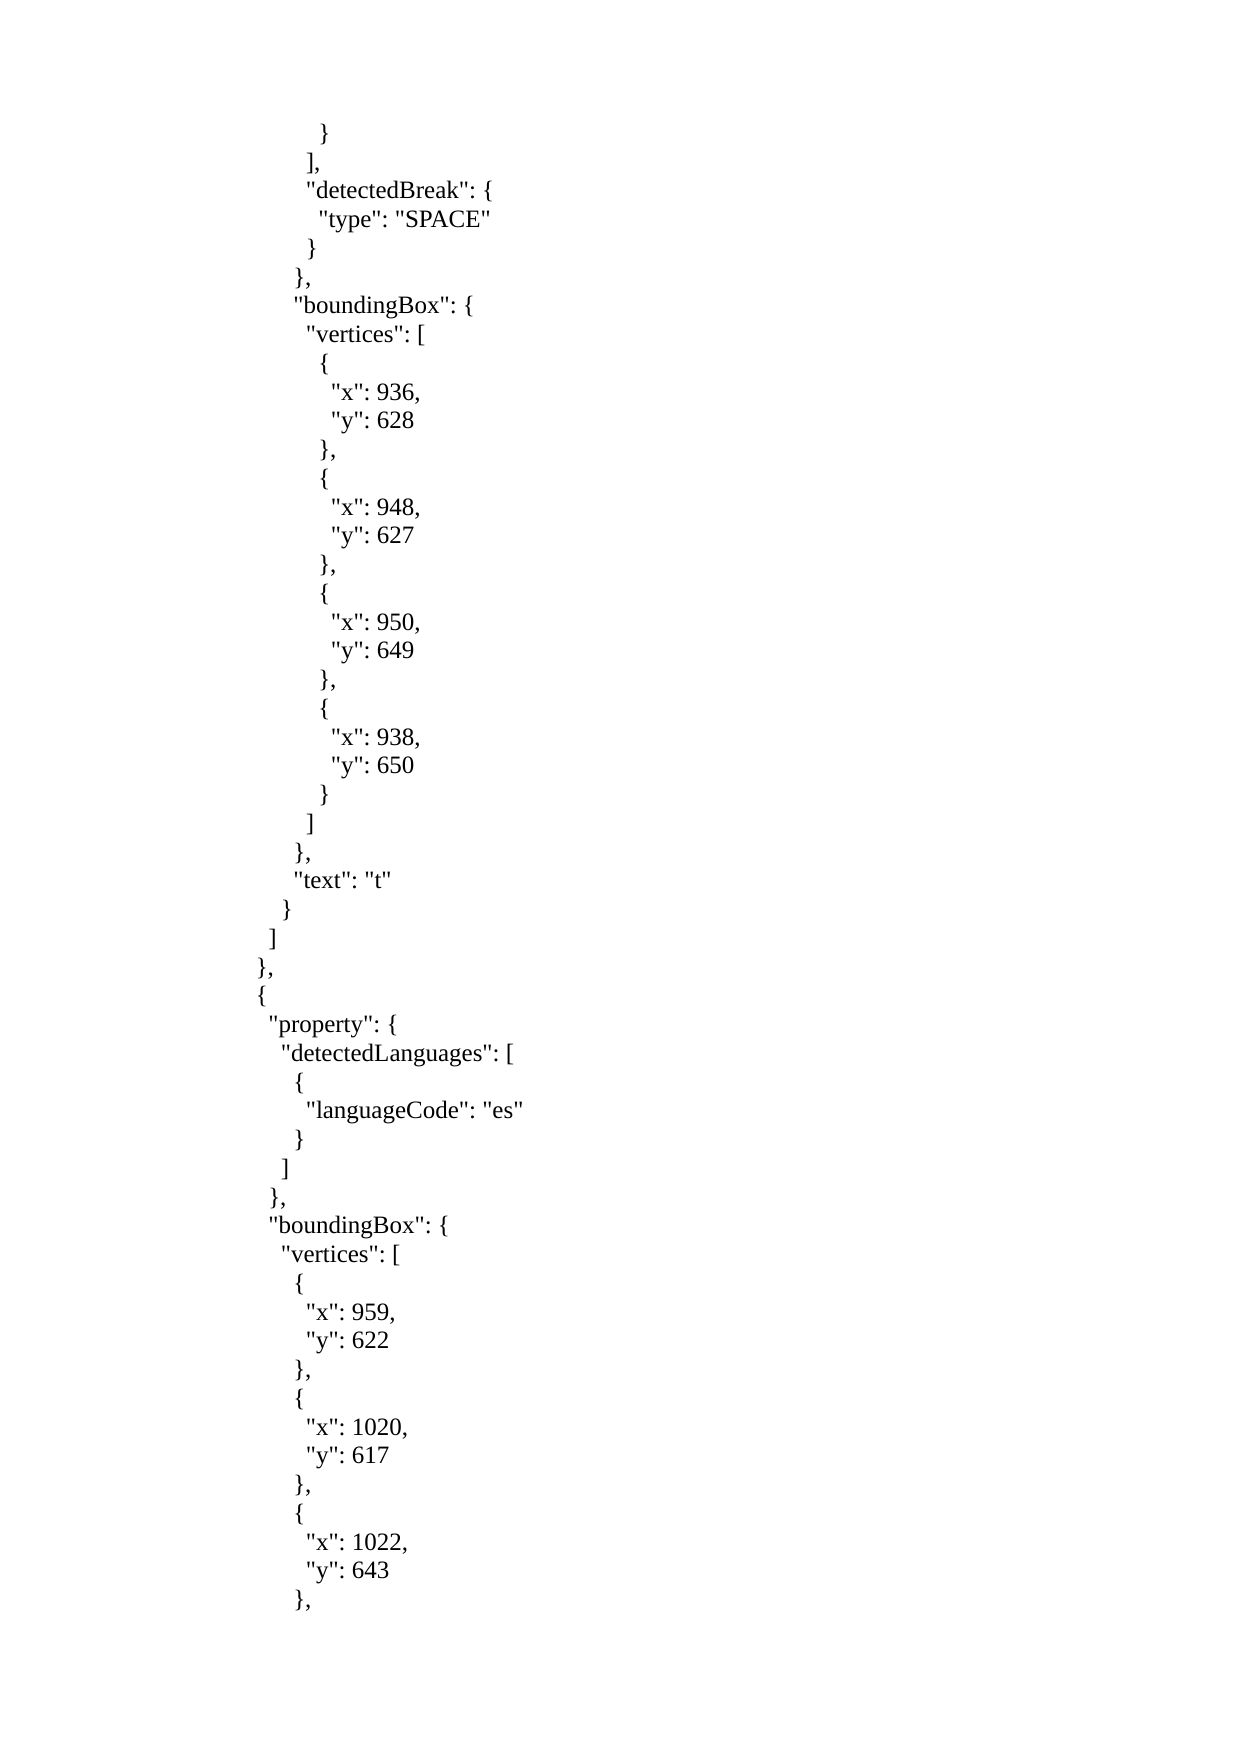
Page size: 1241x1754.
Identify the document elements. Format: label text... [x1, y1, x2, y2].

text ] [118, 808, 1122, 837]
text "y": 617 [118, 1441, 1122, 1469]
text ] [118, 923, 1122, 952]
text }, [118, 1469, 1122, 1498]
text }, [118, 1584, 1122, 1613]
text } [118, 118, 1122, 147]
text }, [118, 549, 1122, 578]
text { [118, 1067, 1122, 1096]
text { [118, 463, 1122, 492]
text } [118, 233, 1122, 262]
text "boundingBox": { [118, 291, 1122, 319]
text }, [118, 262, 1122, 291]
text "detectedLanguages": [ [118, 1038, 1122, 1067]
text "y": 650 [118, 751, 1122, 779]
text { [118, 1498, 1122, 1527]
text "x": 1020, [118, 1412, 1122, 1441]
text "y": 622 [118, 1326, 1122, 1354]
text "y": 649 [118, 636, 1122, 664]
text { [118, 981, 1122, 1009]
text } [118, 1124, 1122, 1153]
text { [118, 348, 1122, 377]
text "type": "SPACE" [118, 204, 1122, 233]
text "vertices": [ [118, 319, 1122, 348]
text "x": 948, [118, 492, 1122, 521]
text { [118, 578, 1122, 607]
text }, [118, 664, 1122, 693]
text "y": 628 [118, 406, 1122, 434]
text }, [118, 837, 1122, 866]
text "x": 1022, [118, 1527, 1122, 1556]
text "boundingBox": { [118, 1211, 1122, 1239]
text }, [118, 1182, 1122, 1211]
text "vertices": [ [118, 1239, 1122, 1268]
text "x": 938, [118, 722, 1122, 751]
text { [118, 1383, 1122, 1412]
text ], [118, 147, 1122, 176]
text "y": 627 [118, 521, 1122, 549]
text } [118, 779, 1122, 808]
text { [118, 1268, 1122, 1297]
text "detectedBreak": { [118, 176, 1122, 204]
text ] [118, 1153, 1122, 1182]
text "languageCode": "es" [118, 1096, 1122, 1124]
text } [118, 894, 1122, 923]
text "x": 950, [118, 607, 1122, 636]
text "text": "t" [118, 866, 1122, 894]
text }, [118, 1354, 1122, 1383]
text }, [118, 952, 1122, 981]
text "property": { [118, 1009, 1122, 1038]
text "y": 643 [118, 1556, 1122, 1584]
text "x": 959, [118, 1297, 1122, 1326]
text }, [118, 434, 1122, 463]
text "x": 936, [118, 377, 1122, 406]
text { [118, 693, 1122, 722]
